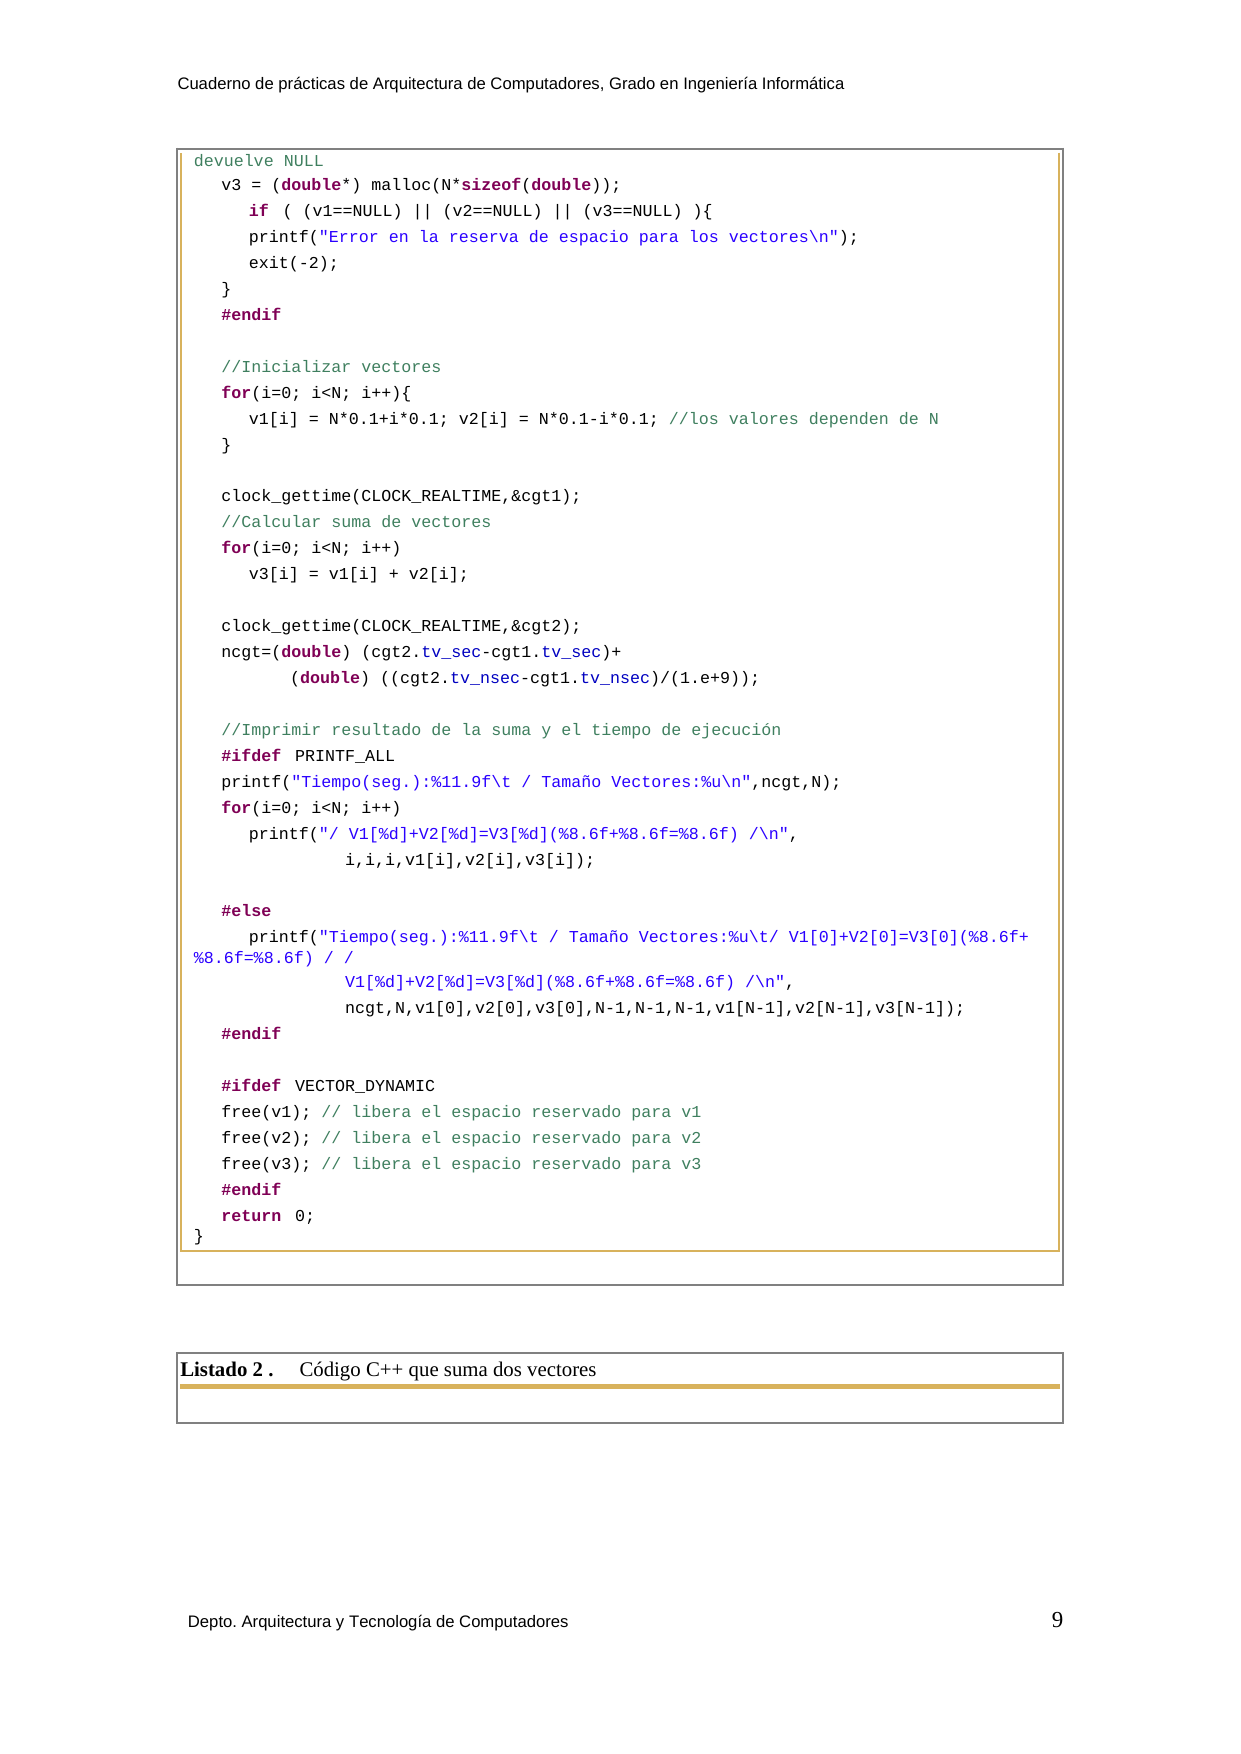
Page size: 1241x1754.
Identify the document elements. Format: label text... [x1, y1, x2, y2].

table_header Listado 2 . Código C++ que suma dos vectores [178, 1354, 1062, 1422]
table_cell devuelve NULL v3 = (double*) malloc(N*sizeof(double)); if ( (v1==NULL) || (v2==NULL) || (v3==NULL) ){ printf("Error en la reserva de espacio para los vectores\n"); exit(-2); } #endif //Inicializar vectores for(i=0; i<N; i++){ v1[i] = N*0.1+i*0.1; v2[i] = N*0.1-i*0.1; //los valores dependen de N } clock_gettime(CLOCK_REALTIME,&cgt1); //Calcular suma de vectores for(i=0; i<N; i++) v3[i] = v1[i] + v2[i]; clock_gettime(CLOCK_REALTIME,&cgt2); ncgt=(double) (cgt2.tv_sec-cgt1.tv_sec)+ (double) ((cgt2.tv_nsec-cgt1.tv_nsec)/(1.e+9)); //Imprimir resultado de la suma y el tiempo de ejecución #ifdef PRINTF_ALL printf("Tiempo(seg.):%11.9f\t / Tamaño Vectores:%u\n",ncgt,N); for(i=0; i<N; i++) printf("/ V1[%d]+V2[%d]=V3[%d](%8.6f+%8.6f=%8.6f) /\n", i,i,i,v1[i],v2[i],v3[i]); #else printf("Tiempo(seg.):%11.9f\t / Tamaño Vectores:%u\t/ V1[0]+V2[0]=V3[0](%8.6f+%8.6f=%8.6f) / / V1[%d]+V2[%d]=V3[%d](%8.6f+%8.6f=%8.6f) /\n", ncgt,N,v1[0],v2[0],v3[0],N-1,N-1,N-1,v1[N-1],v2[N-1],v3[N-1]); #endif #ifdef VECTOR_DYNAMIC free(v1); // libera el espacio reservado para v1 free(v2); // libera el espacio reservado para v2 free(v3); // libera el espacio reservado para v3 #endif return 0; } [178, 150, 1062, 1284]
